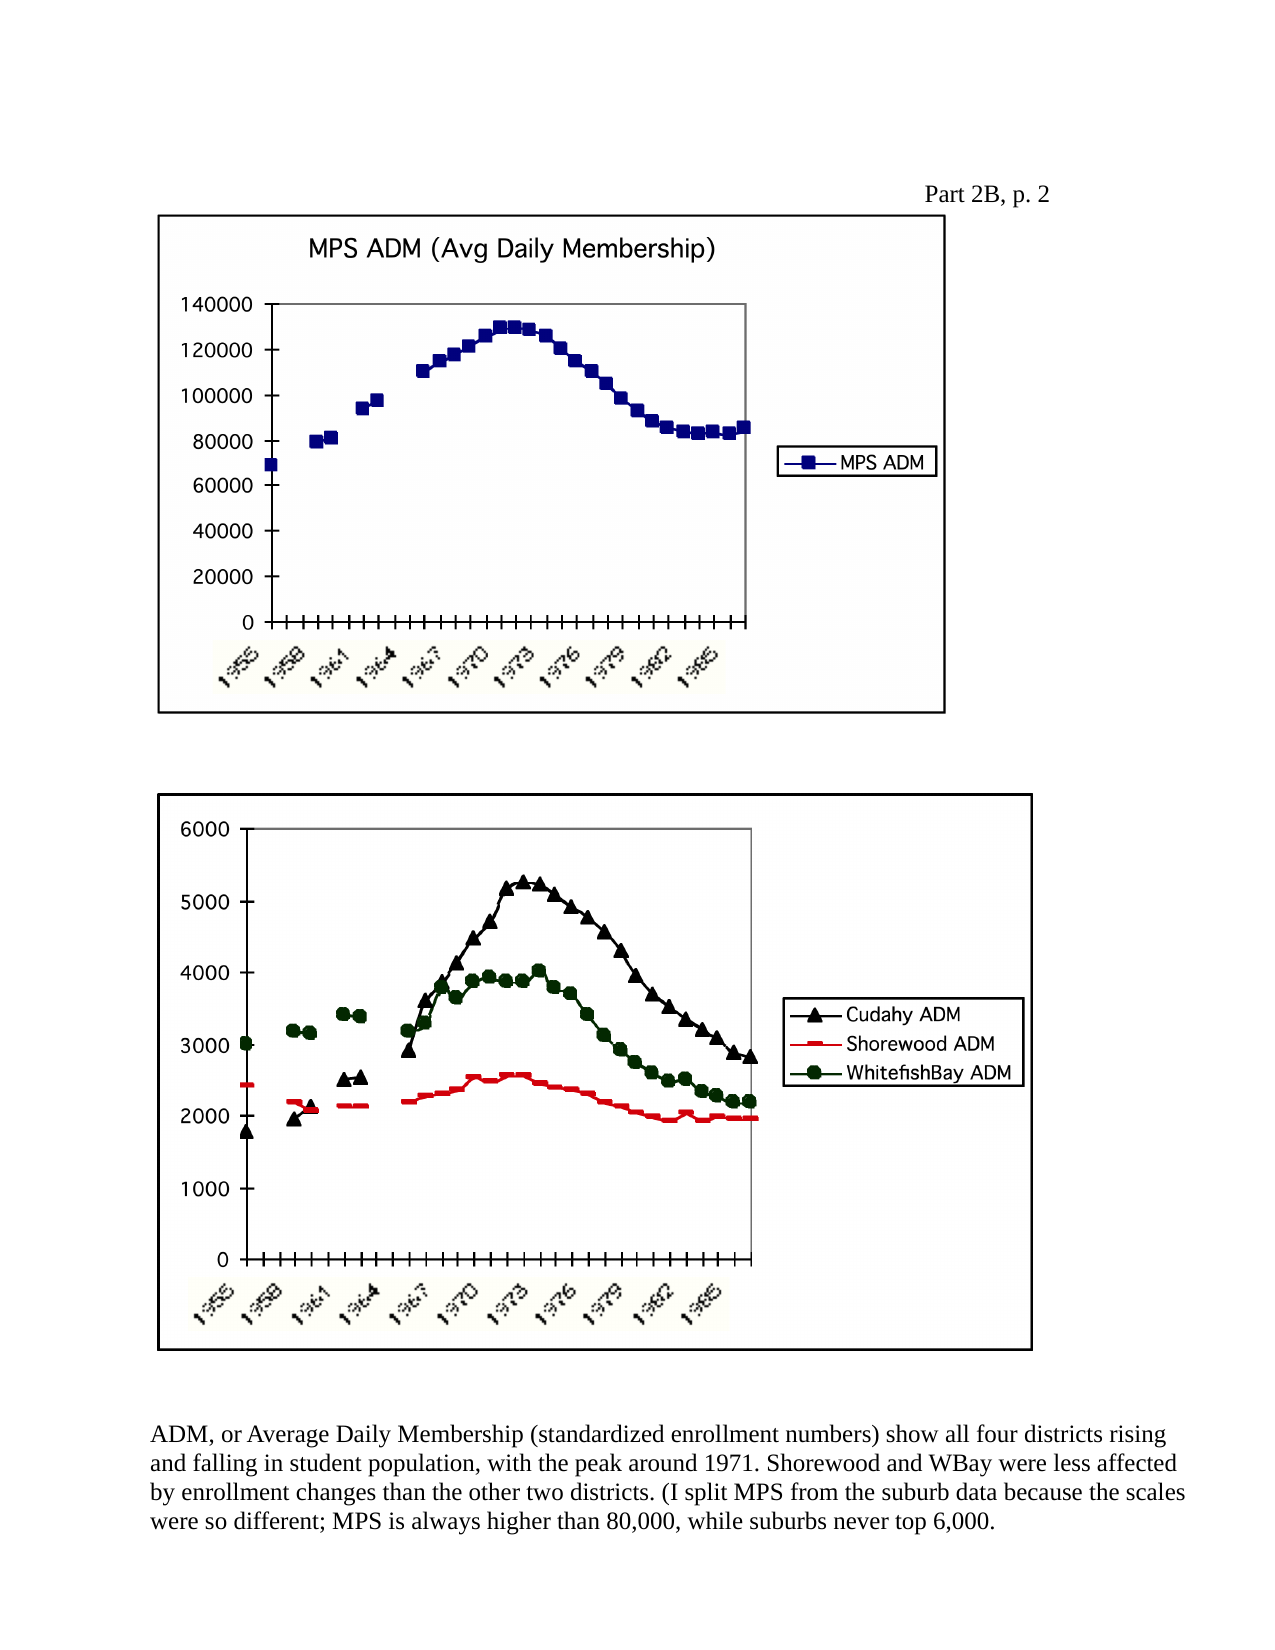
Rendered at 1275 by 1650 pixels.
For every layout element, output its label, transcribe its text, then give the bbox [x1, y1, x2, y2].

picture [150, 207, 959, 725]
text ADM, or Average Daily Membership (standardized enrollment numbers) show all four districts rising and falling in student population, with the peak around 1971. Shorewood and WBay were less affected by enrollment changes than the other two districts. (I split MPS from the suburb data because the scales were so different; MPS is always higher than 80,000, while suburbs never top 6,000. [150, 1419, 1200, 1534]
picture [150, 787, 1046, 1362]
